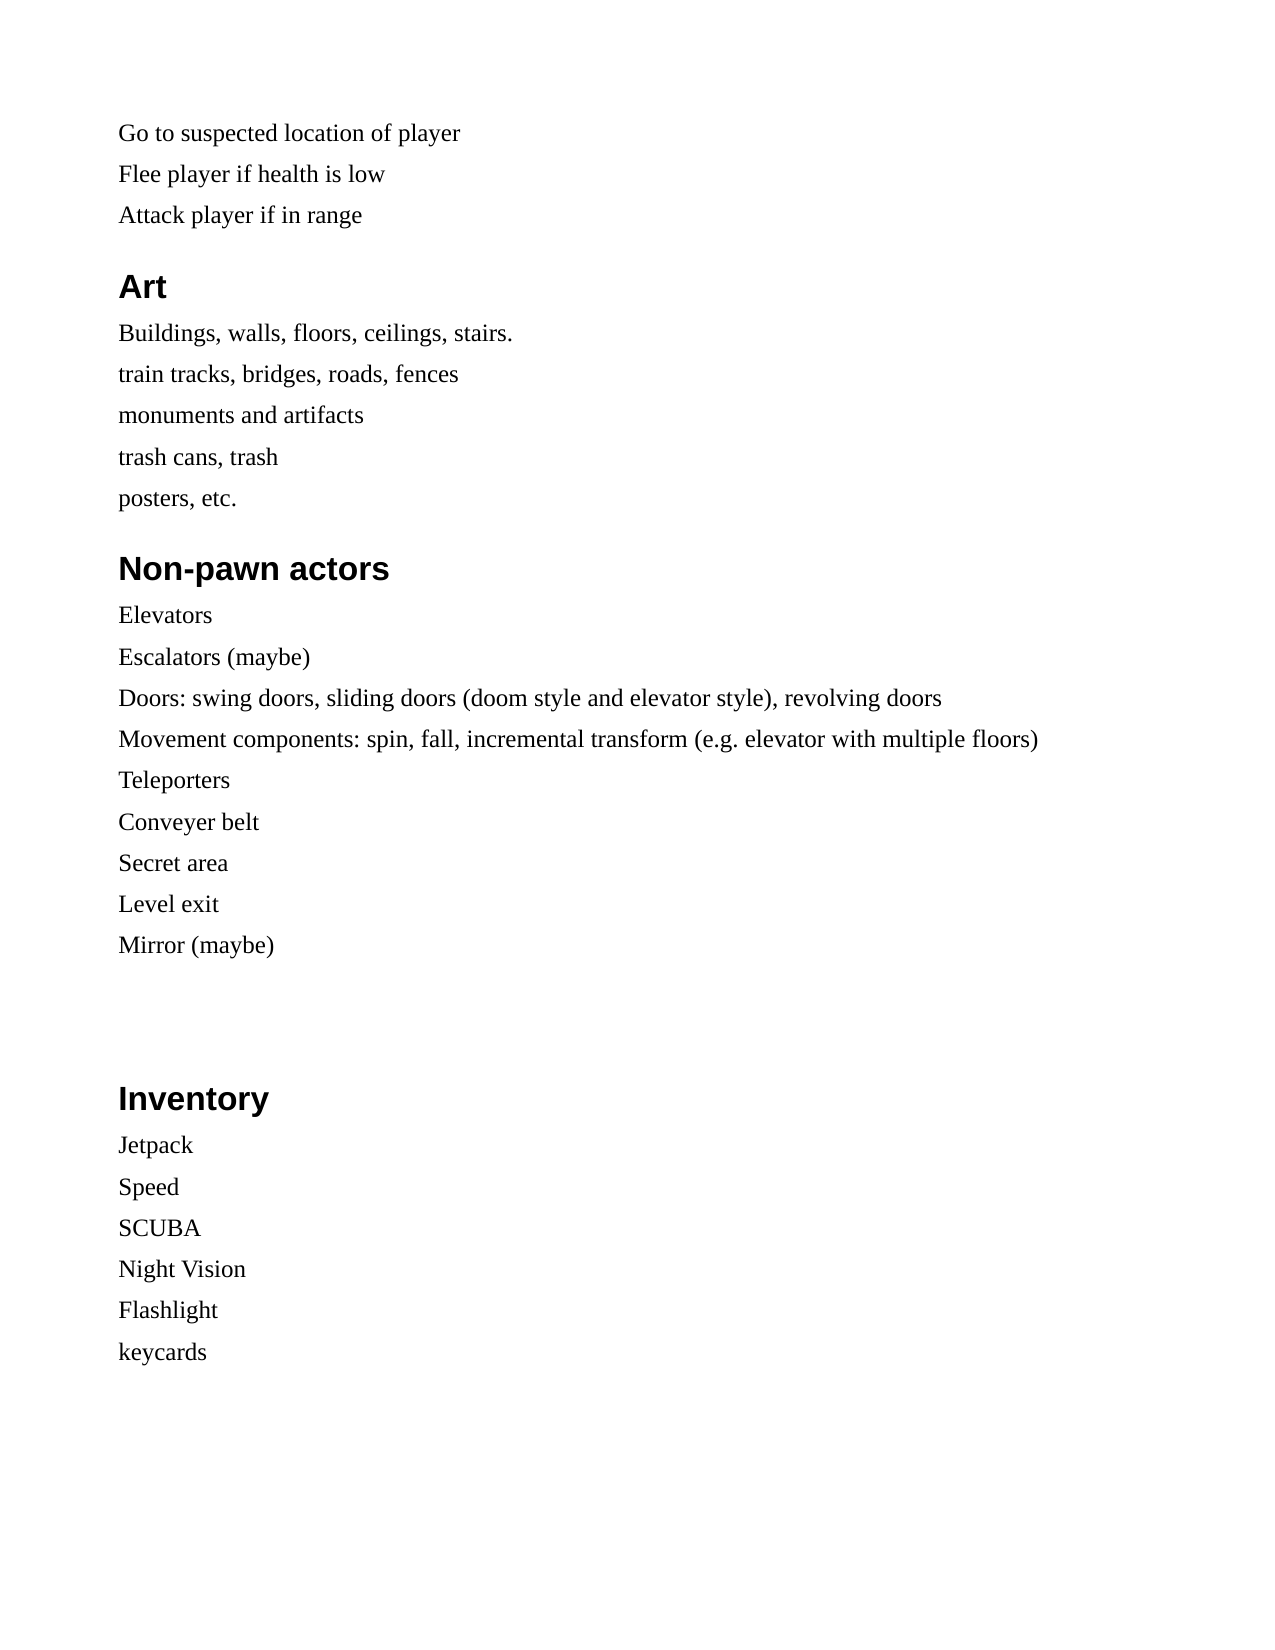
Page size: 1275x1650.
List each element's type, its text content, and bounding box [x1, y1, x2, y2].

subtitle Inventory [118, 1079, 1157, 1118]
text Elevators [118, 600, 1157, 629]
text Buildings, walls, floors, ceilings, stairs. [118, 318, 1157, 347]
subtitle Non-pawn actors [118, 549, 1157, 588]
text Go to suspected location of player [118, 118, 1157, 147]
text trash cans, trash [118, 442, 1157, 471]
text Teleporters [118, 765, 1157, 794]
text Secret area [118, 848, 1157, 877]
text Doors: swing doors, sliding doors (doom style and elevator style), revolving doors [118, 683, 1157, 712]
text Night Vision [118, 1254, 1157, 1283]
text Level exit [118, 889, 1157, 918]
text Flee player if health is low [118, 159, 1157, 188]
text Speed [118, 1172, 1157, 1200]
text Mirror (maybe) [118, 930, 1157, 959]
text Jetpack [118, 1130, 1157, 1159]
text Movement components: spin, fall, incremental transform (e.g. elevator with multiple floors) [118, 724, 1157, 753]
text Conveyer belt [118, 807, 1157, 835]
text Escalators (maybe) [118, 642, 1157, 670]
text keycards [118, 1337, 1157, 1365]
text posters, etc. [118, 483, 1157, 512]
text SCUBA [118, 1213, 1157, 1242]
text train tracks, bridges, roads, fences [118, 359, 1157, 388]
text Flashlight [118, 1295, 1157, 1324]
text monuments and artifacts [118, 401, 1157, 429]
text Attack player if in range [118, 201, 1157, 229]
subtitle Art [118, 267, 1157, 306]
